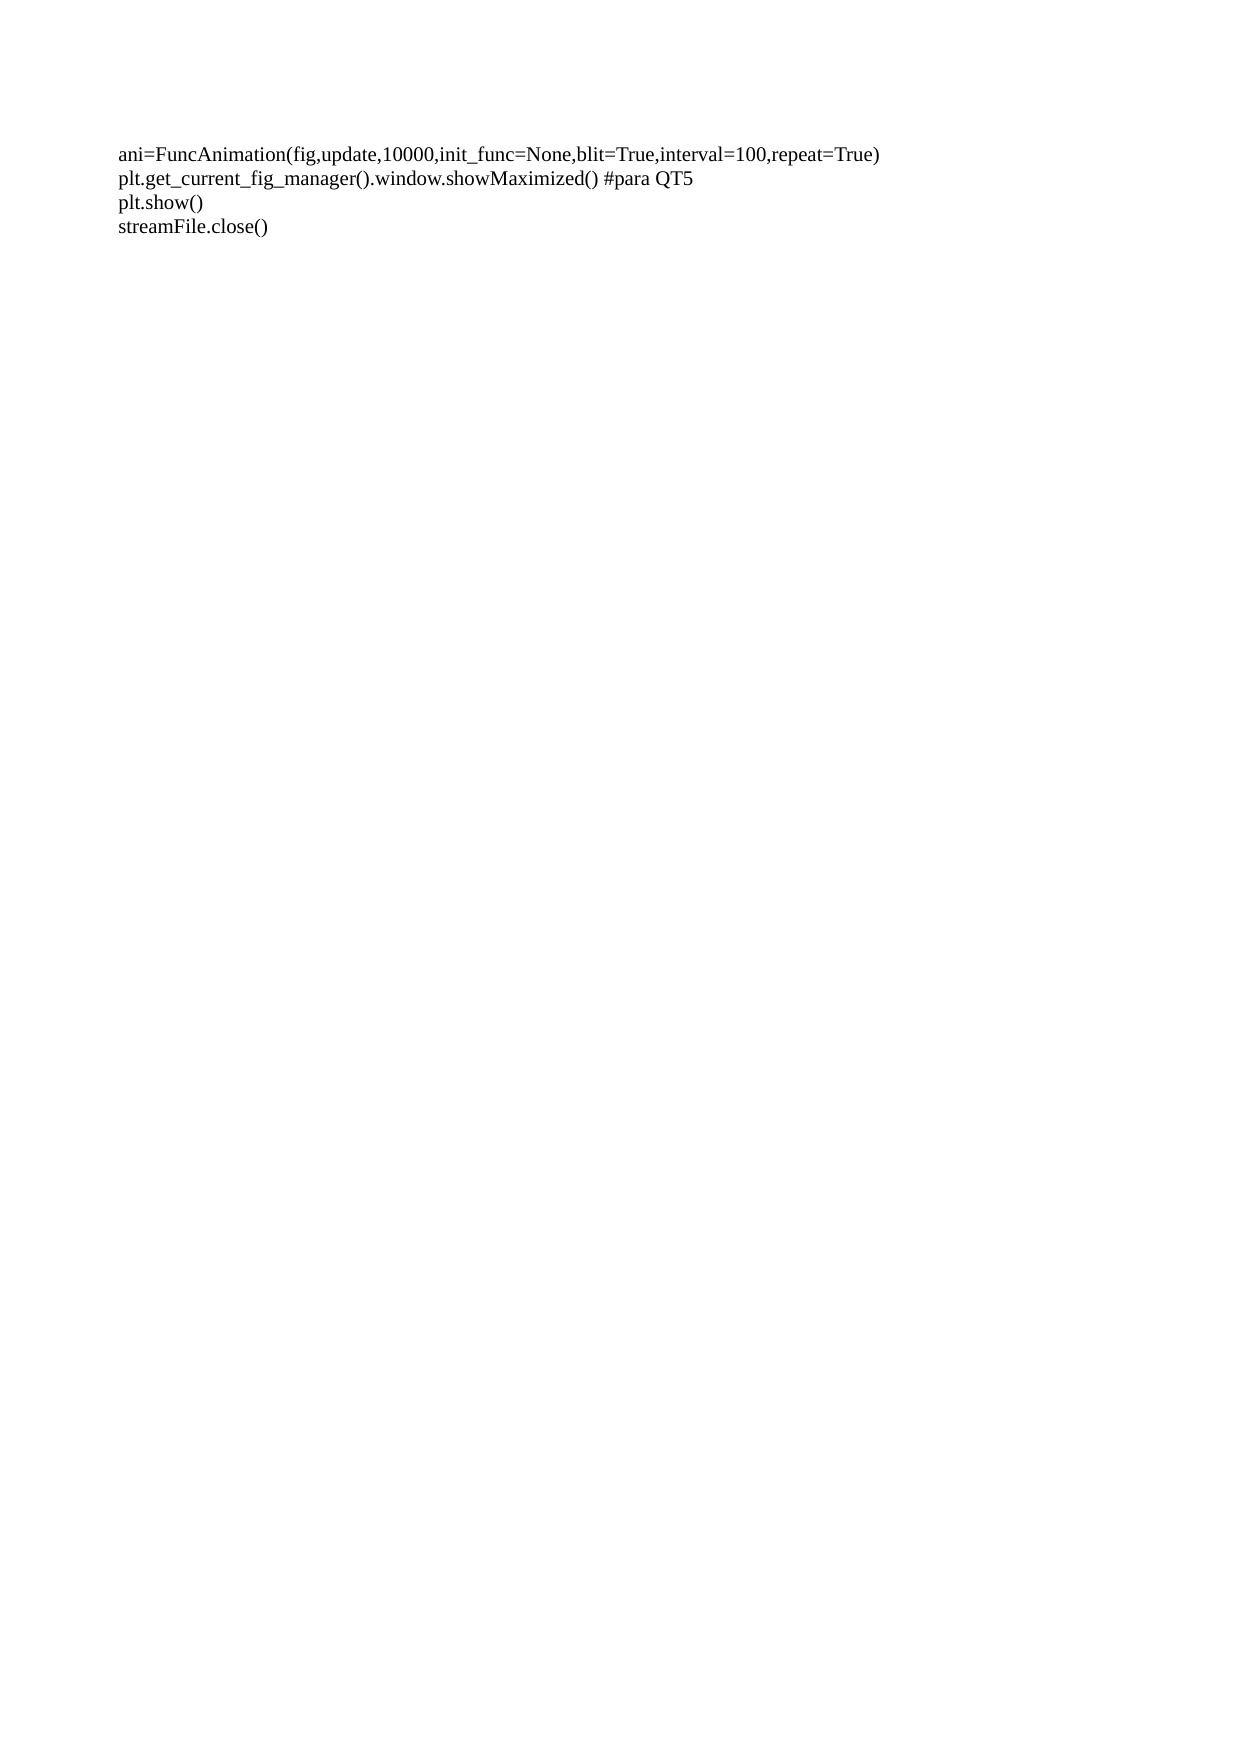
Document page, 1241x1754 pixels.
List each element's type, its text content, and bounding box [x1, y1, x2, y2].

text plt.get_current_fig_manager().window.showMaximized() #para QT5 [118, 166, 1122, 190]
text ani=FuncAnimation(fig,update,10000,init_func=None,blit=True,interval=100,repeat=True) [118, 142, 1122, 166]
text streamFile.close() [118, 214, 1122, 238]
text plt.show() [118, 190, 1122, 214]
